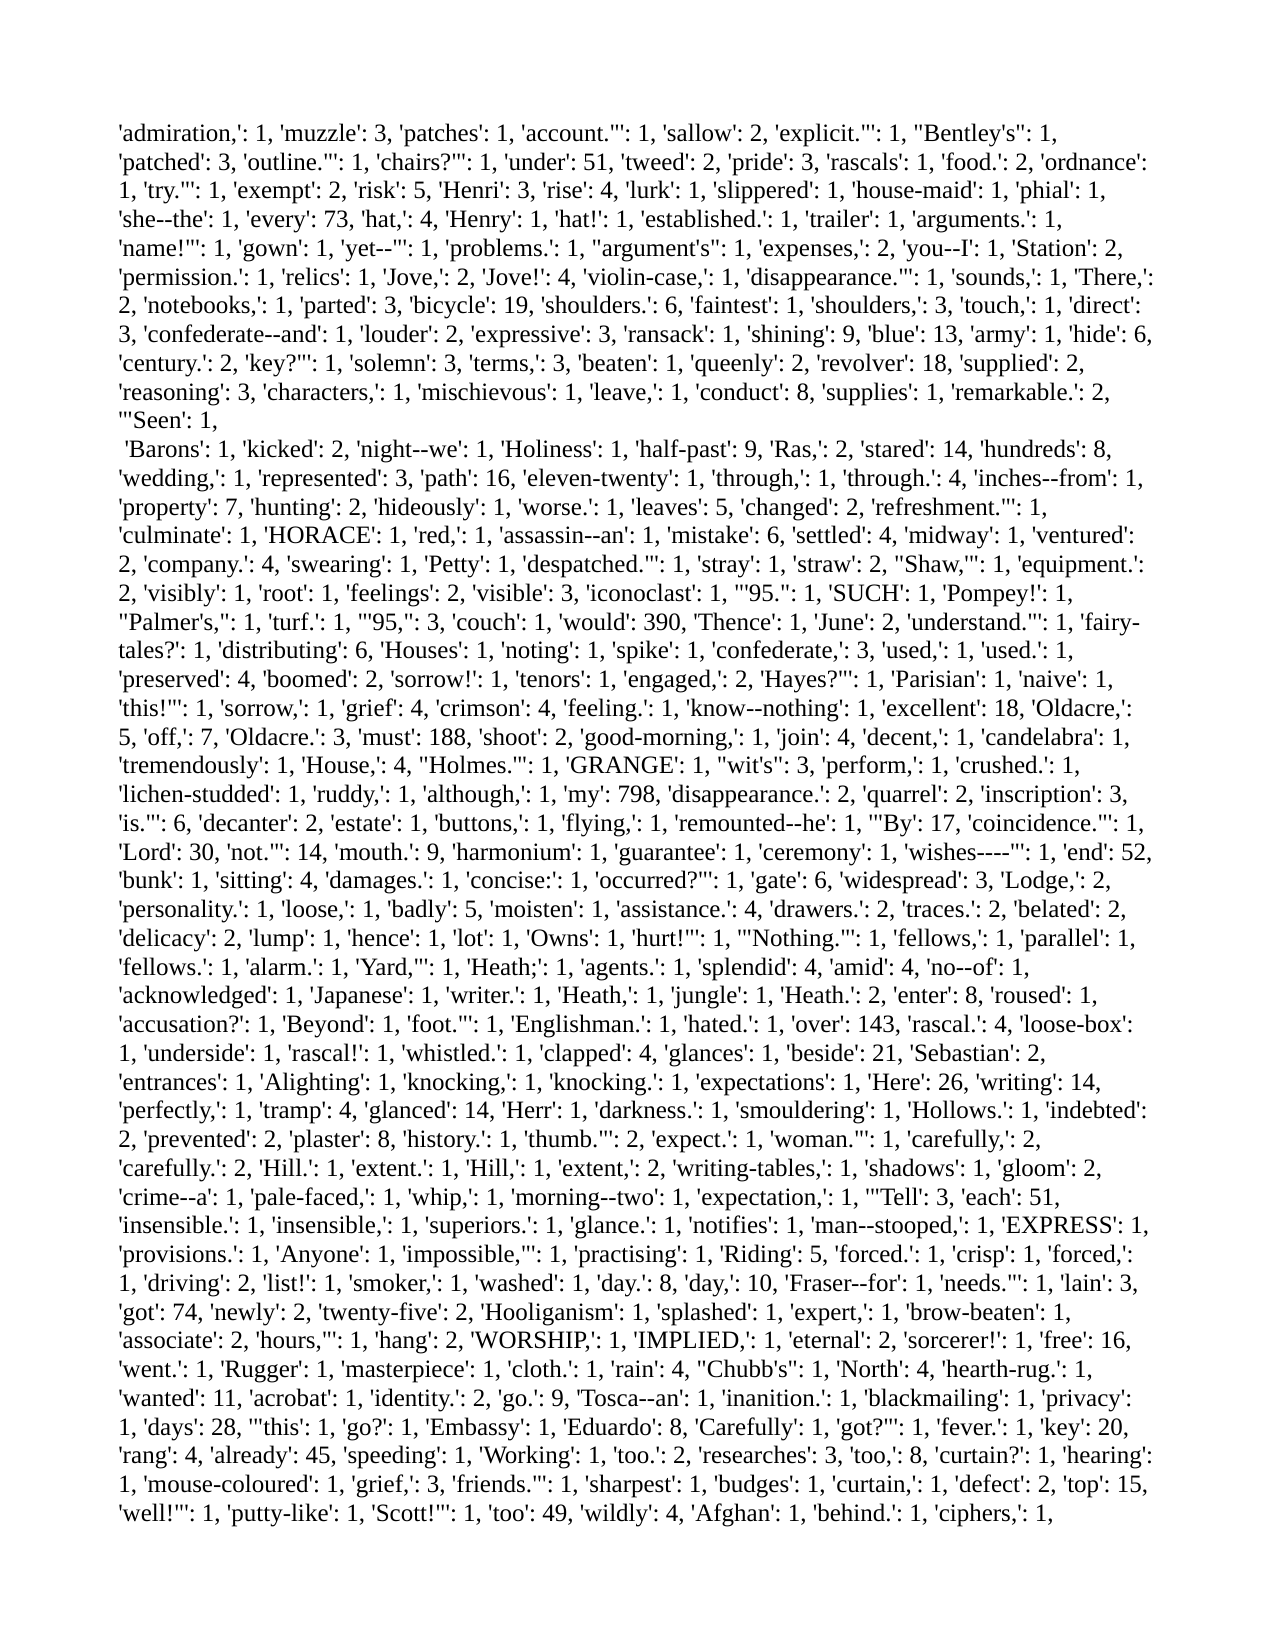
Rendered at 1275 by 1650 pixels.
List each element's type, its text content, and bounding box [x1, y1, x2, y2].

text 'Barons': 1, 'kicked': 2, 'night--we': 1, 'Holiness': 1, 'half-past': 9, 'Ras,': 2, 'stared': 14, 'hundreds': 8, 'wedding,': 1, 'represented': 3, 'path': 16, 'eleven-twenty': 1, 'through,': 1, 'through.': 4, 'inches--from': 1, 'property': 7, 'hunting': 2, 'hideously': 1, 'worse.': 1, 'leaves': 5, 'changed': 2, 'refreshment."': 1, 'culminate': 1, 'HORACE': 1, 'red,': 1, 'assassin--an': 1, 'mistake': 6, 'settled': 4, 'midway': 1, 'ventured': 2, 'company.': 4, 'swearing': 1, 'Petty': 1, 'despatched."': 1, 'stray': 1, 'straw': 2, "Shaw,'": 1, 'equipment.': 2, 'visibly': 1, 'root': 1, 'feelings': 2, 'visible': 3, 'iconoclast': 1, "'95.": 1, 'SUCH': 1, 'Pompey!': 1, "Palmer's,": 1, 'turf.': 1, "'95,": 3, 'couch': 1, 'would': 390, 'Thence': 1, 'June': 2, 'understand."': 1, 'fairy-tales?': 1, 'distributing': 6, 'Houses': 1, 'noting': 1, 'spike': 1, 'confederate,': 3, 'used,': 1, 'used.': 1, 'preserved': 4, 'boomed': 2, 'sorrow!': 1, 'tenors': 1, 'engaged,': 2, 'Hayes?"': 1, 'Parisian': 1, 'naive': 1, 'this!"': 1, 'sorrow,': 1, 'grief': 4, 'crimson': 4, 'feeling.': 1, 'know--nothing': 1, 'excellent': 18, 'Oldacre,': 5, 'off,': 7, 'Oldacre.': 3, 'must': 188, 'shoot': 2, 'good-morning,': 1, 'join': 4, 'decent,': 1, 'candelabra': 1, 'tremendously': 1, 'House,': 4, "Holmes.'": 1, 'GRANGE': 1, "wit's": 3, 'perform,': 1, 'crushed.': 1, 'lichen-studded': 1, 'ruddy,': 1, 'although,': 1, 'my': 798, 'disappearance.': 2, 'quarrel': 2, 'inscription': 3, 'is."': 6, 'decanter': 2, 'estate': 1, 'buttons,': 1, 'flying,': 1, 'remounted--he': 1, '"By': 17, 'coincidence."': 1, 'Lord': 30, 'not."': 14, 'mouth.': 9, 'harmonium': 1, 'guarantee': 1, 'ceremony': 1, 'wishes----"': 1, 'end': 52, 'bunk': 1, 'sitting': 4, 'damages.': 1, 'concise:': 1, 'occurred?"': 1, 'gate': 6, 'widespread': 3, 'Lodge,': 2, 'personality.': 1, 'loose,': 1, 'badly': 5, 'moisten': 1, 'assistance.': 4, 'drawers.': 2, 'traces.': 2, 'belated': 2, 'delicacy': 2, 'lump': 1, 'hence': 1, 'lot': 1, 'Owns': 1, 'hurt!"': 1, '"Nothing."': 1, 'fellows,': 1, 'parallel': 1, 'fellows.': 1, 'alarm.': 1, 'Yard,"': 1, 'Heath;': 1, 'agents.': 1, 'splendid': 4, 'amid': 4, 'no--of': 1, 'acknowledged': 1, 'Japanese': 1, 'writer.': 1, 'Heath,': 1, 'jungle': 1, 'Heath.': 2, 'enter': 8, 'roused': 1, 'accusation?': 1, 'Beyond': 1, 'foot."': 1, 'Englishman.': 1, 'hated.': 1, 'over': 143, 'rascal.': 4, 'loose-box': 1, 'underside': 1, 'rascal!': 1, 'whistled.': 1, 'clapped': 4, 'glances': 1, 'beside': 21, 'Sebastian': 2, 'entrances': 1, 'Alighting': 1, 'knocking,': 1, 'knocking.': 1, 'expectations': 1, 'Here': 26, 'writing': 14, 'perfectly,': 1, 'tramp': 4, 'glanced': 14, 'Herr': 1, 'darkness.': 1, 'smouldering': 1, 'Hollows.': 1, 'indebted': 2, 'prevented': 2, 'plaster': 8, 'history.': 1, 'thumb."': 2, 'expect.': 1, 'woman."': 1, 'carefully,': 2, 'carefully.': 2, 'Hill.': 1, 'extent.': 1, 'Hill,': 1, 'extent,': 2, 'writing-tables,': 1, 'shadows': 1, 'gloom': 2, 'crime--a': 1, 'pale-faced,': 1, 'whip,': 1, 'morning--two': 1, 'expectation,': 1, '"Tell': 3, 'each': 51, 'insensible.': 1, 'insensible,': 1, 'superiors.': 1, 'glance.': 1, 'notifies': 1, 'man--stooped,': 1, 'EXPRESS': 1, 'provisions.': 1, 'Anyone': 1, 'impossible,"': 1, 'practising': 1, 'Riding': 5, 'forced.': 1, 'crisp': 1, 'forced,': 1, 'driving': 2, 'list!': 1, 'smoker,': 1, 'washed': 1, 'day.': 8, 'day,': 10, 'Fraser--for': 1, 'needs."': 1, 'lain': 3, 'got': 74, 'newly': 2, 'twenty-five': 2, 'Hooliganism': 1, 'splashed': 1, 'expert,': 1, 'brow-beaten': 1, 'associate': 2, 'hours,"': 1, 'hang': 2, 'WORSHIP,': 1, 'IMPLIED,': 1, 'eternal': 2, 'sorcerer!': 1, 'free': 16, 'went.': 1, 'Rugger': 1, 'masterpiece': 1, 'cloth.': 1, 'rain': 4, "Chubb's": 1, 'North': 4, 'hearth-rug.': 1, 'wanted': 11, 'acrobat': 1, 'identity.': 2, 'go.': 9, 'Tosca--an': 1, 'inanition.': 1, 'blackmailing': 1, 'privacy': 1, 'days': 28, '"this': 1, 'go?': 1, 'Embassy': 1, 'Eduardo': 8, 'Carefully': 1, 'got?"': 1, 'fever.': 1, 'key': 20, 'rang': 4, 'already': 45, 'speeding': 1, 'Working': 1, 'too.': 2, 'researches': 3, 'too,': 8, 'curtain?': 1, 'hearing': 1, 'mouse-coloured': 1, 'grief,': 3, 'friends."': 1, 'sharpest': 1, 'budges': 1, 'curtain,': 1, 'defect': 2, 'top': 15, 'well!"': 1, 'putty-like': 1, 'Scott!"': 1, 'too': 49, 'wildly': 4, 'Afghan': 1, 'behind.': 1, 'ciphers,': 1, [118, 434, 1157, 1527]
text 'admiration,': 1, 'muzzle': 3, 'patches': 1, 'account."': 1, 'sallow': 2, 'explicit."': 1, "Bentley's": 1, 'patched': 3, 'outline."': 1, 'chairs?"': 1, 'under': 51, 'tweed': 2, 'pride': 3, 'rascals': 1, 'food.': 2, 'ordnance': 1, 'try."': 1, 'exempt': 2, 'risk': 5, 'Henri': 3, 'rise': 4, 'lurk': 1, 'slippered': 1, 'house-maid': 1, 'phial': 1, 'she--the': 1, 'every': 73, 'hat,': 4, 'Henry': 1, 'hat!': 1, 'established.': 1, 'trailer': 1, 'arguments.': 1, 'name!"': 1, 'gown': 1, 'yet--"': 1, 'problems.': 1, "argument's": 1, 'expenses,': 2, 'you--I': 1, 'Station': 2, 'permission.': 1, 'relics': 1, 'Jove,': 2, 'Jove!': 4, 'violin-case,': 1, 'disappearance."': 1, 'sounds,': 1, 'There,': 2, 'notebooks,': 1, 'parted': 3, 'bicycle': 19, 'shoulders.': 6, 'faintest': 1, 'shoulders,': 3, 'touch,': 1, 'direct': 3, 'confederate--and': 1, 'louder': 2, 'expressive': 3, 'ransack': 1, 'shining': 9, 'blue': 13, 'army': 1, 'hide': 6, 'century.': 2, 'key?"': 1, 'solemn': 3, 'terms,': 3, 'beaten': 1, 'queenly': 2, 'revolver': 18, 'supplied': 2, 'reasoning': 3, 'characters,': 1, 'mischievous': 1, 'leave,': 1, 'conduct': 8, 'supplies': 1, 'remarkable.': 2, '"Seen': 1, [118, 118, 1157, 434]
